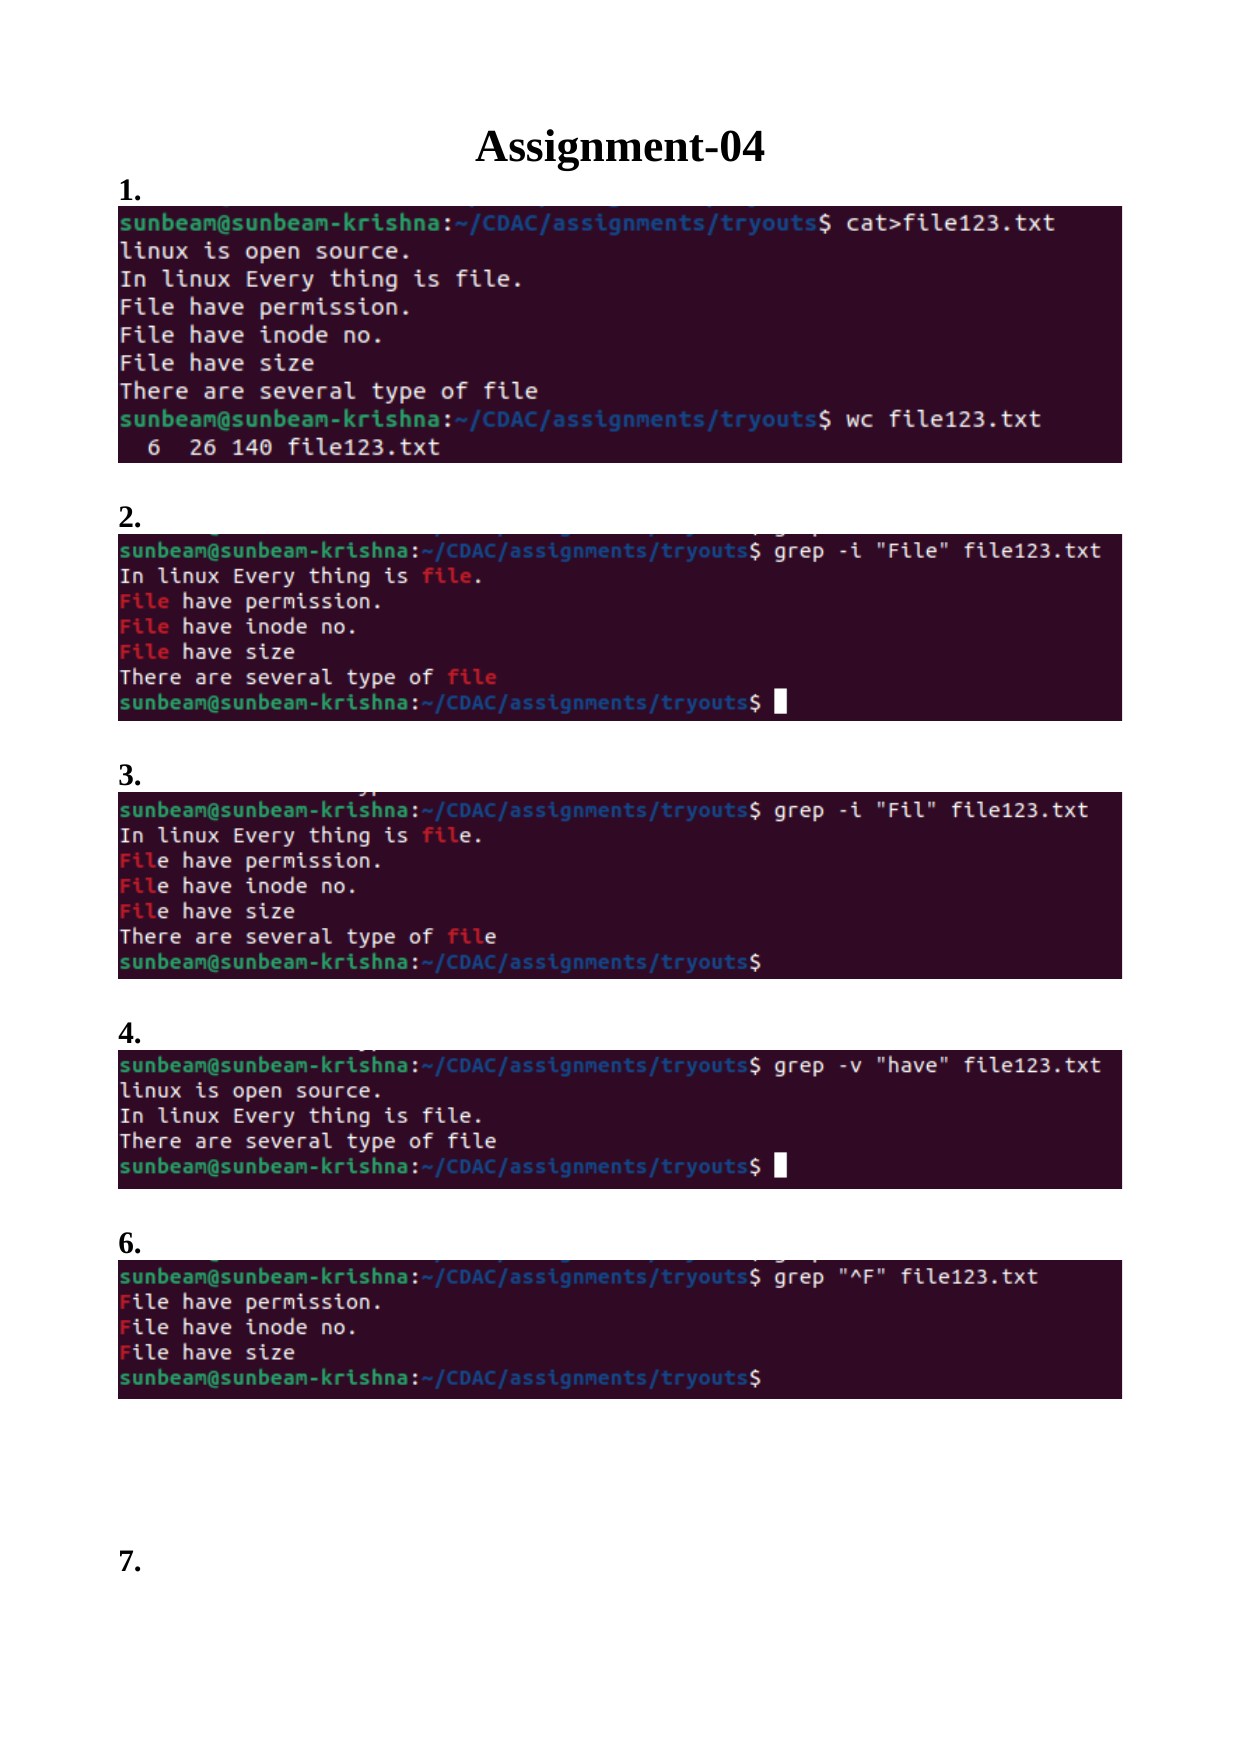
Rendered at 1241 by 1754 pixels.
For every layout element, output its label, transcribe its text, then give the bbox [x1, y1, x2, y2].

picture [118, 792, 1123, 979]
picture [118, 206, 1123, 463]
text 7. [118, 1542, 1122, 1578]
text 3. [118, 756, 1122, 792]
picture [118, 534, 1123, 721]
text 4. [118, 1014, 1122, 1050]
picture [118, 1050, 1123, 1189]
picture [118, 1260, 1123, 1399]
text 1. [118, 171, 1122, 206]
text Assignment-04 [118, 118, 1122, 171]
text 6. [118, 1224, 1122, 1260]
text 2. [118, 499, 1122, 534]
